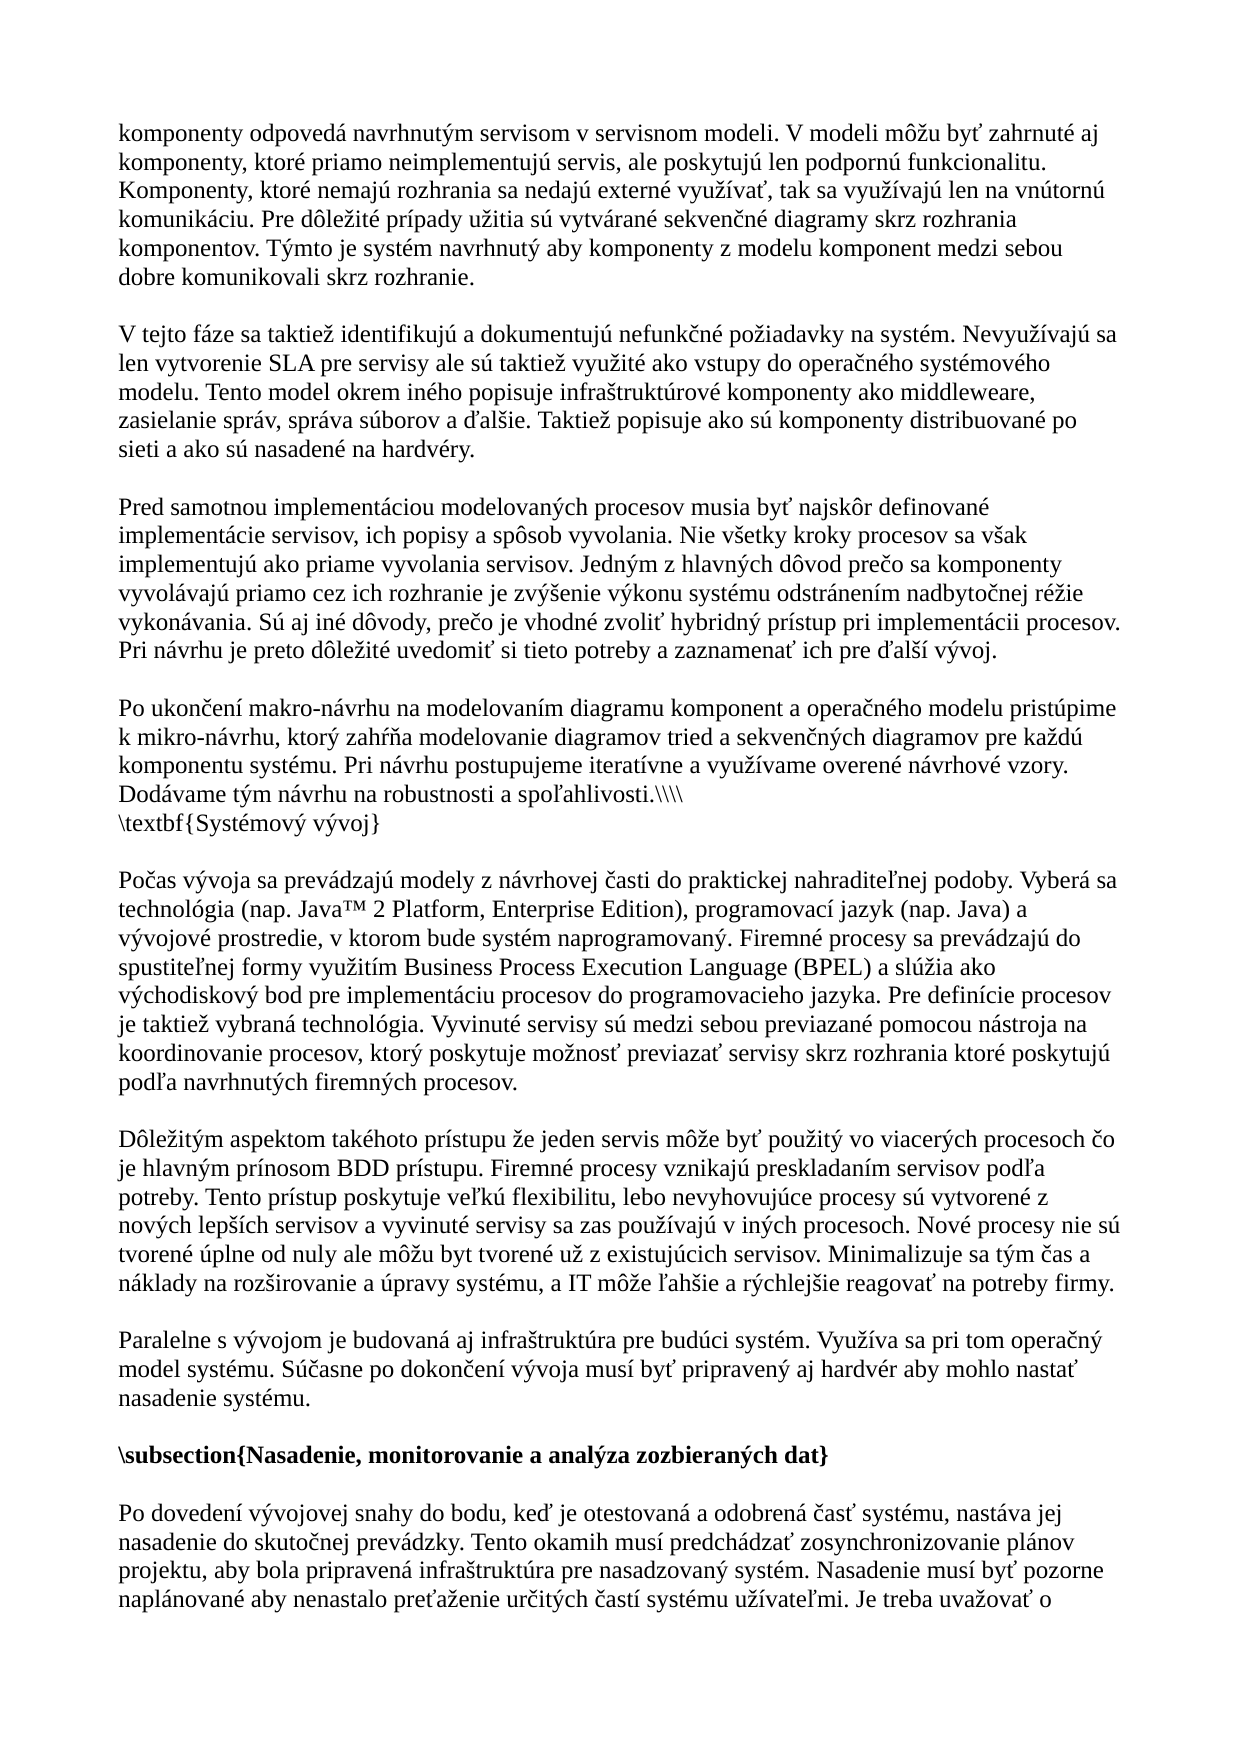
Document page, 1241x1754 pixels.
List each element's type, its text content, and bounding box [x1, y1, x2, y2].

text Po ukončení makro-návrhu na modelovaním diagramu komponent a operačného modelu pristúpime k mikro-návrhu, ktorý zahŕňa modelovanie diagramov tried a sekvenčných diagramov pre každú komponentu systému. Pri návrhu postupujeme iteratívne a využívame overené návrhové vzory. Dodávame tým návrhu na robustnosti a spoľahlivosti.\\\\ [118, 693, 1122, 808]
text komponenty odpovedá navrhnutým servisom v servisnom modeli. V modeli môžu byť zahrnuté aj komponenty, ktoré priamo neimplementujú servis, ale poskytujú len podpornú funkcionalitu. Komponenty, ktoré nemajú rozhrania sa nedajú externé využívať, tak sa využívajú len na vnútornú komunikáciu. Pre dôležité prípady užitia sú vytvárané sekvenčné diagramy skrz rozhrania komponentov. Týmto je systém navrhnutý aby komponenty z modelu komponent medzi sebou dobre komunikovali skrz rozhranie. [118, 118, 1122, 291]
text \textbf{Systémový vývoj} [118, 808, 1122, 837]
text V tejto fáze sa taktiež identifikujú a dokumentujú nefunkčné požiadavky na systém. Nevyužívajú sa len vytvorenie SLA pre servisy ale sú taktiež využité ako vstupy do operačného systémového modelu. Tento model okrem iného popisuje infraštruktúrové komponenty ako middleweare, zasielanie správ, správa súborov a ďalšie. Taktiež popisuje ako sú komponenty distribuované po sieti a ako sú nasadené na hardvéry. [118, 319, 1122, 463]
text Dôležitým aspektom takéhoto prístupu že jeden servis môže byť použitý vo viacerých procesoch čo je hlavným prínosom BDD prístupu. Firemné procesy vznikajú preskladaním servisov podľa potreby. Tento prístup poskytuje veľkú flexibilitu, lebo nevyhovujúce procesy sú vytvorené z nových lepších servisov a vyvinuté servisy sa zas používajú v iných procesoch. Nové procesy nie sú tvorené úplne od nuly ale môžu byt tvorené už z existujúcich servisov. Minimalizuje sa tým čas a náklady na rozširovanie a úpravy systému, a IT môže ľahšie a rýchlejšie reagovať na potreby firmy. [118, 1124, 1122, 1297]
text Paralelne s vývojom je budovaná aj infraštruktúra pre budúci systém. Využíva sa pri tom operačný model systému. Súčasne po dokončení vývoja musí byť pripravený aj hardvér aby mohlo nastať nasadenie systému. [118, 1326, 1122, 1412]
text \subsection{Nasadenie, monitorovanie a analýza zozbieraných dat} [118, 1441, 1122, 1469]
text Pred samotnou implementáciou modelovaných procesov musia byť najskôr definované implementácie servisov, ich popisy a spôsob vyvolania. Nie všetky kroky procesov sa však implementujú ako priame vyvolania servisov. Jedným z hlavných dôvod prečo sa komponenty vyvolávajú priamo cez ich rozhranie je zvýšenie výkonu systému odstránením nadbytočnej réžie vykonávania. Sú aj iné dôvody, prečo je vhodné zvoliť hybridný prístup pri implementácii procesov. Pri návrhu je preto dôležité uvedomiť si tieto potreby a zaznamenať ich pre ďalší vývoj. [118, 492, 1122, 664]
text Po dovedení vývojovej snahy do bodu, keď je otestovaná a odobrená časť systému, nastáva jej nasadenie do skutočnej prevádzky. Tento okamih musí predchádzať zosynchronizovanie plánov projektu, aby bola pripravená infraštruktúra pre nasadzovaný systém. Nasadenie musí byť pozorne naplánované aby nenastalo preťaženie určitých častí systému užívateľmi. Je treba uvažovať o [118, 1498, 1122, 1613]
text Počas vývoja sa prevádzajú modely z návrhovej časti do praktickej nahraditeľnej podoby. Vyberá sa technológia (nap. Java™ 2 Platform, Enterprise Edition), programovací jazyk (nap. Java) a vývojové prostredie, v ktorom bude systém naprogramovaný. Firemné procesy sa prevádzajú do spustiteľnej formy využitím Business Process Execution Language (BPEL) a slúžia ako východiskový bod pre implementáciu procesov do programovacieho jazyka. Pre definície procesov je taktiež vybraná technológia. Vyvinuté servisy sú medzi sebou previazané pomocou nástroja na koordinovanie procesov, ktorý poskytuje možnosť previazať servisy skrz rozhrania ktoré poskytujú podľa navrhnutých firemných procesov. [118, 866, 1122, 1096]
